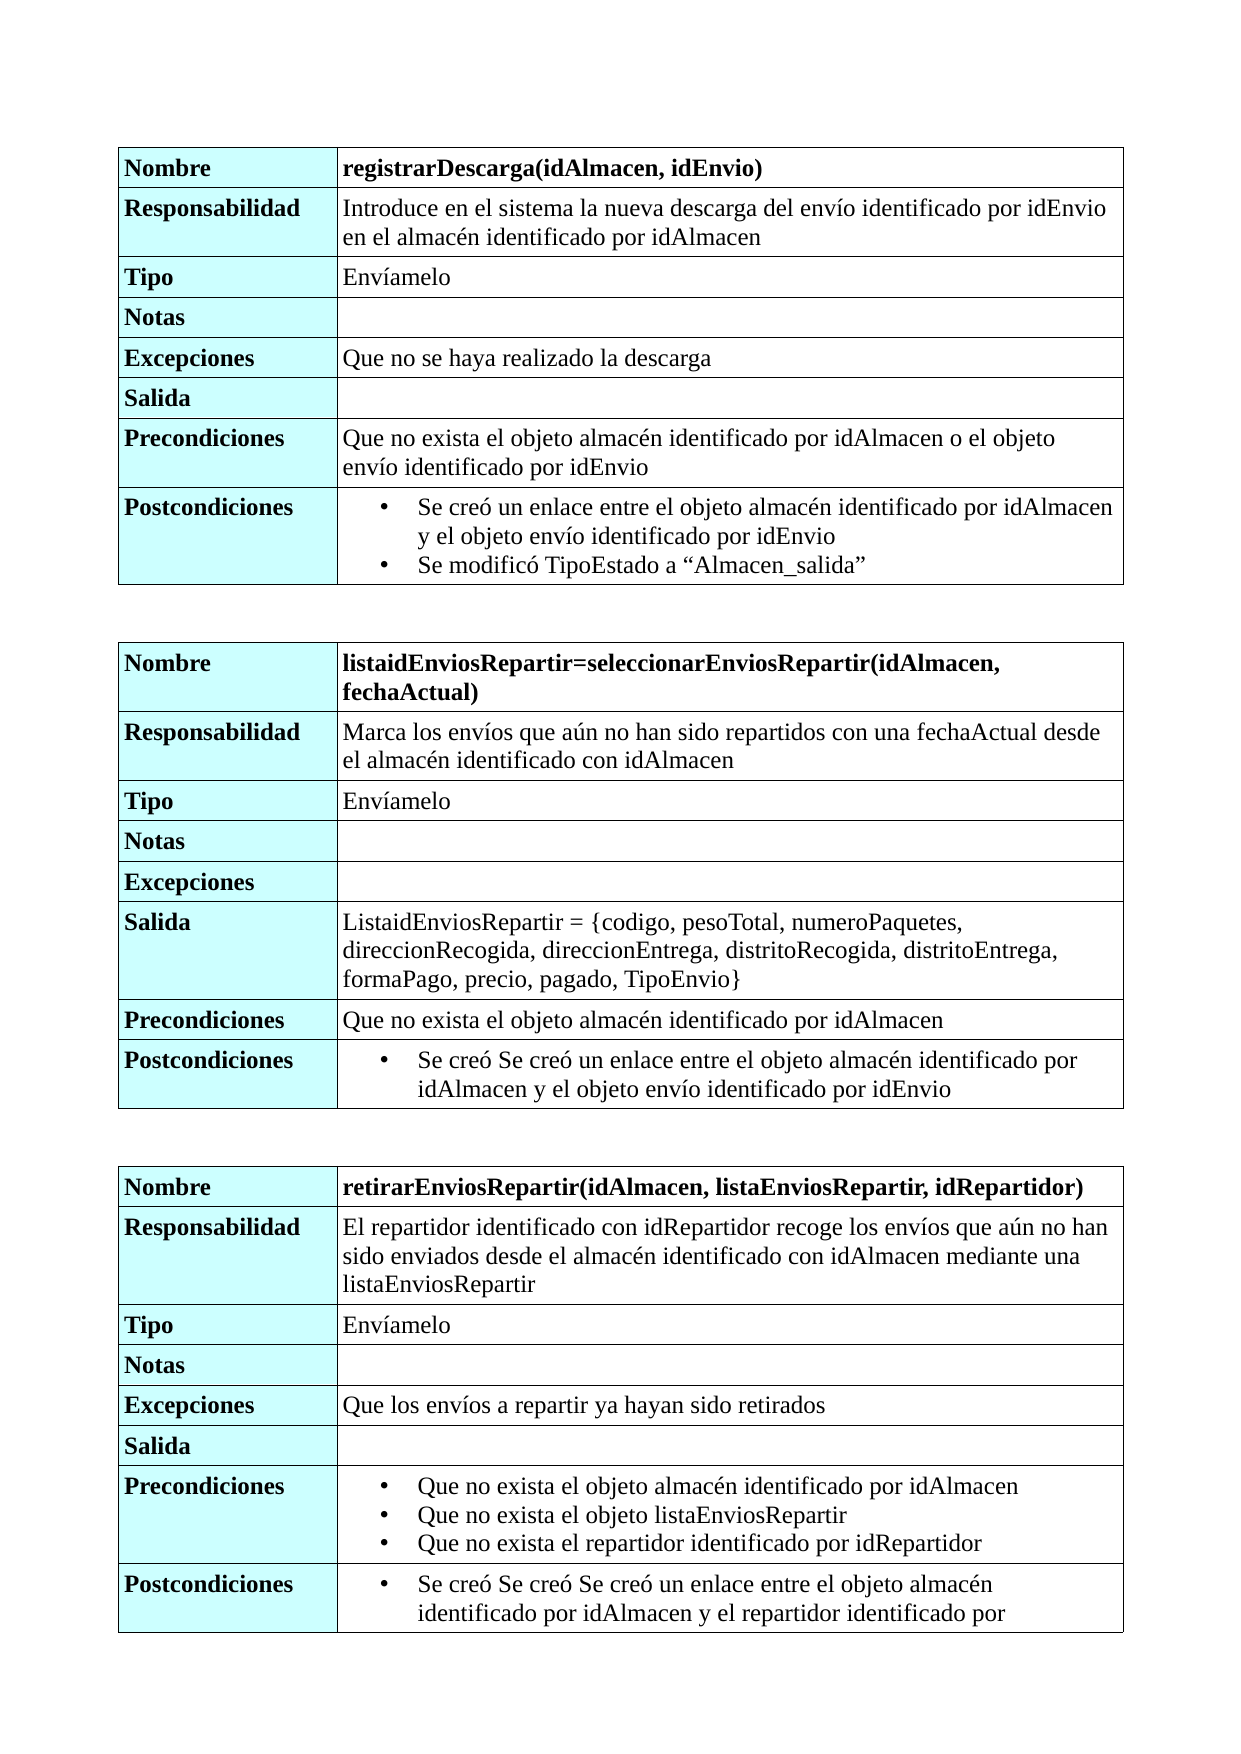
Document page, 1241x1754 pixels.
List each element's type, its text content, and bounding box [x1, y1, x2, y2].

table_cell Postcondiciones [119, 1564, 337, 1632]
table_header listaidEnviosRepartir=seleccionarEnviosRepartir(idAlmacen, fechaActual) [338, 643, 1123, 711]
table_cell Precondiciones [119, 1000, 337, 1039]
table_cell Introduce en el sistema la nueva descarga del envío identificado por idEnvio en el almacén identificado por idAlmacen [338, 188, 1123, 256]
table_cell Tipo [119, 781, 337, 820]
table_header Nombre [119, 148, 337, 187]
table_cell Se creó Se creó un enlace entre el objeto almacén identificado por idAlmacen y el objeto envío identificado por idEnvio [338, 1040, 1123, 1108]
table_cell [338, 821, 1123, 861]
table_cell Notas [119, 298, 337, 337]
table_cell Marca los envíos que aún no han sido repartidos con una fechaActual desde el almacén identificado con idAlmacen [338, 712, 1123, 780]
table_cell Envíamelo [338, 1305, 1123, 1344]
table_cell Salida [119, 378, 337, 417]
table_cell Excepciones [119, 862, 337, 901]
table_cell Que no se haya realizado la descarga [338, 338, 1123, 377]
table_cell Notas [119, 821, 337, 861]
table_cell [338, 1345, 1123, 1384]
table_cell [338, 298, 1123, 337]
table_cell El repartidor identificado con idRepartidor recoge los envíos que aún no han sido enviados desde el almacén identificado con idAlmacen mediante una listaEnviosRepartir [338, 1207, 1123, 1304]
table_cell Que no exista el objeto almacén identificado por idAlmacen o el objeto envío identificado por idEnvio [338, 419, 1123, 487]
table_cell Que no exista el objeto almacén identificado por idAlmacen Que no exista el objeto listaEnviosRepartir Que no exista el repartidor identificado por idRepartidor [338, 1466, 1123, 1563]
table_cell Que no exista el objeto almacén identificado por idAlmacen [338, 1000, 1123, 1039]
table_cell Postcondiciones [119, 488, 337, 584]
table_cell Envíamelo [338, 257, 1123, 297]
table_cell Responsabilidad [119, 188, 337, 256]
table_cell Se creó un enlace entre el objeto almacén identificado por idAlmacen y el objeto envío identificado por idEnvio Se modificó TipoEstado a “Almacen_salida” [338, 488, 1123, 584]
table_cell [338, 1426, 1123, 1465]
table_cell Notas [119, 1345, 337, 1384]
table_cell Salida [119, 1426, 337, 1465]
table_cell [338, 862, 1123, 901]
table_cell Responsabilidad [119, 1207, 337, 1304]
table_cell Envíamelo [338, 781, 1123, 820]
table_cell Postcondiciones [119, 1040, 337, 1108]
table_cell Precondiciones [119, 1466, 337, 1563]
table_cell ListaidEnviosRepartir = {codigo, pesoTotal, numeroPaquetes, direccionRecogida, direccionEntrega, distritoRecogida, distritoEntrega, formaPago, precio, pagado, TipoEnvio} [338, 902, 1123, 999]
table_cell Que los envíos a repartir ya hayan sido retirados [338, 1386, 1123, 1425]
table_header Nombre [119, 1167, 337, 1206]
table_cell Excepciones [119, 338, 337, 377]
table_cell Precondiciones [119, 419, 337, 487]
table_header retirarEnviosRepartir(idAlmacen, listaEnviosRepartir, idRepartidor) [338, 1167, 1123, 1206]
table_header registrarDescarga(idAlmacen, idEnvio) [338, 148, 1123, 187]
table_cell Se creó Se creó Se creó un enlace entre el objeto almacén identificado por idAlmacen y el repartidor identificado por [338, 1564, 1123, 1632]
table_header Nombre [119, 643, 337, 711]
table_cell [338, 378, 1123, 417]
table_cell Tipo [119, 257, 337, 297]
table_cell Responsabilidad [119, 712, 337, 780]
table_cell Salida [119, 902, 337, 999]
table_cell Tipo [119, 1305, 337, 1344]
table_cell Excepciones [119, 1386, 337, 1425]
